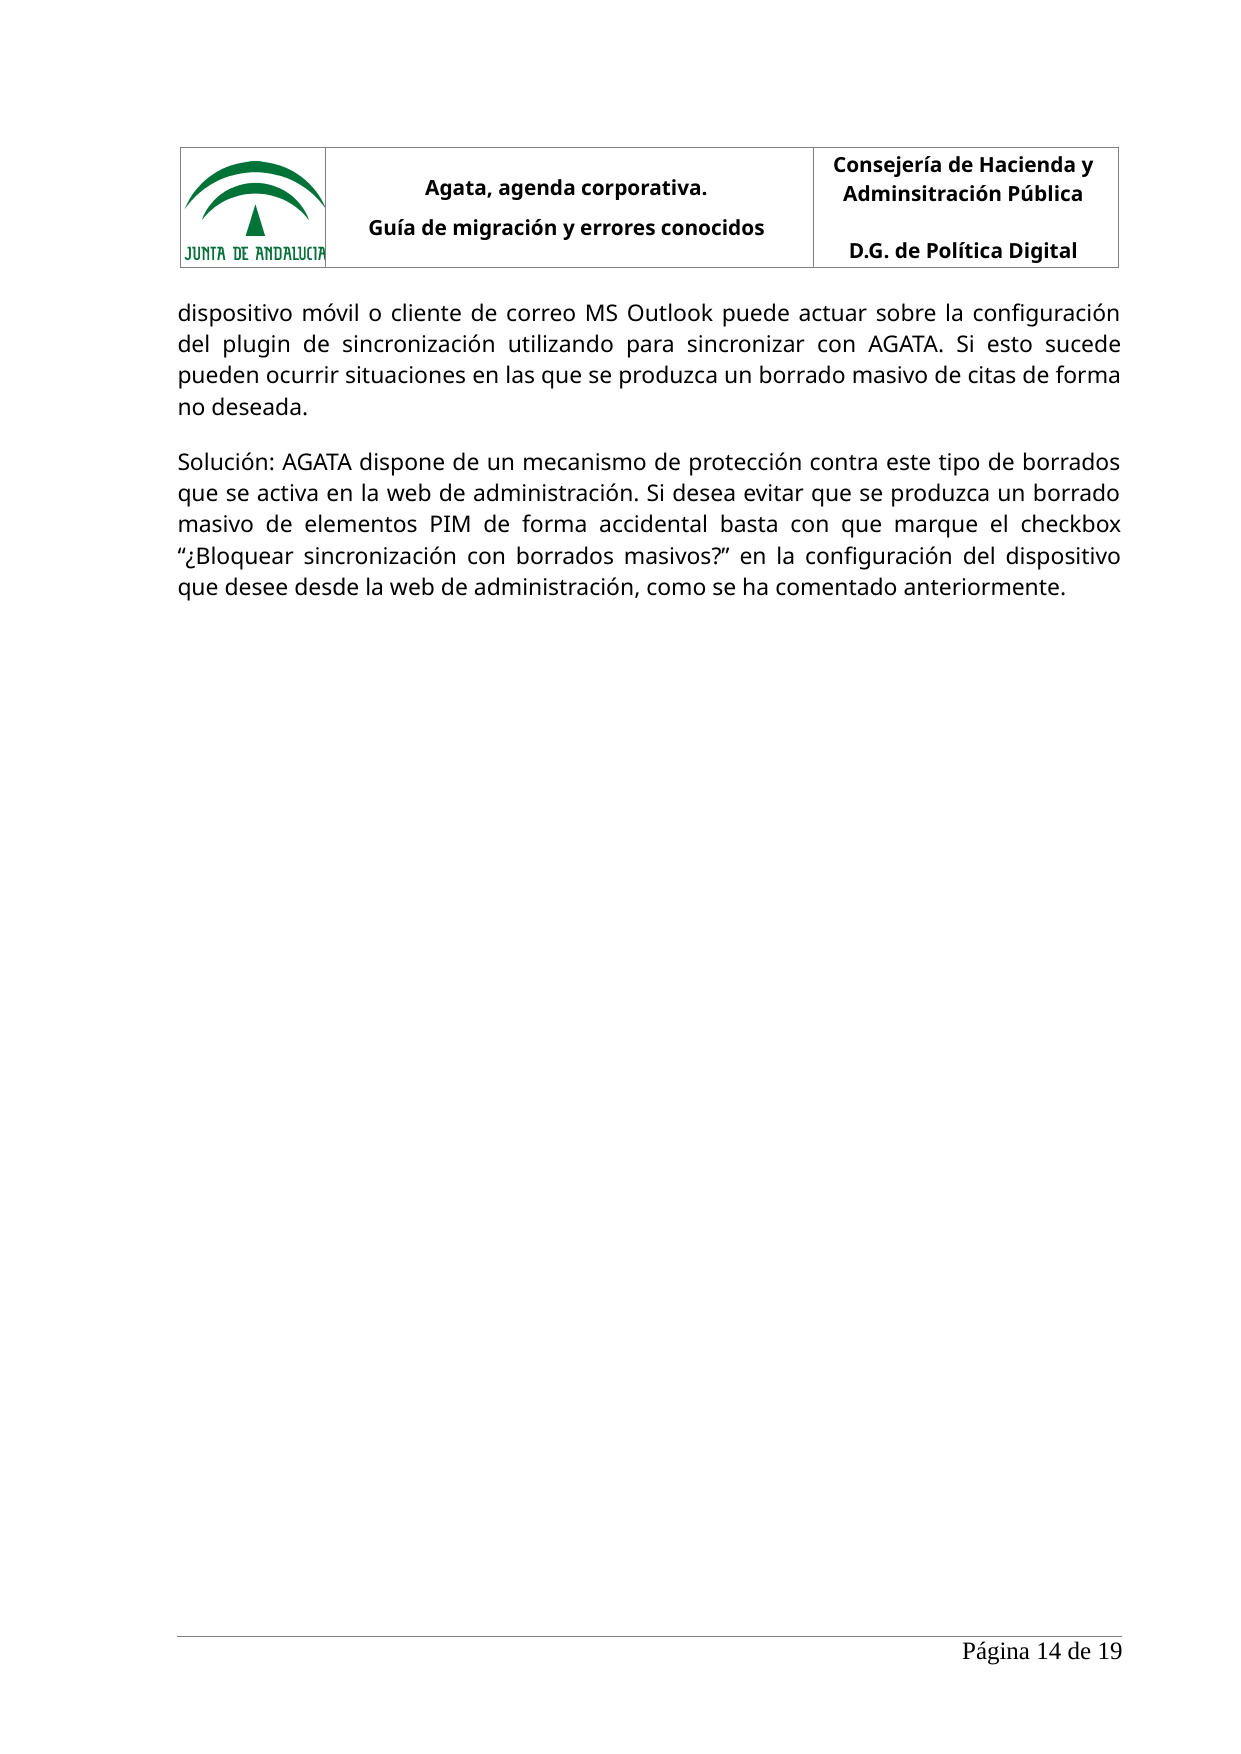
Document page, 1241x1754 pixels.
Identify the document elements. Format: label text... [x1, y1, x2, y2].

text Solución: AGATA dispone de un mecanismo de protección contra este tipo de borrados que se activa en la web de administración. Si desea evitar que se produzca un borrado masivo de elementos PIM de forma accidental basta con que marque el checkbox “¿Bloquear sincronización con borrados masivos?” en la configuración del dispositivo que desee desde la web de administración, como se ha comentado anteriormente. [177, 446, 1122, 602]
picture [184, 161, 325, 260]
text dispositivo móvil o cliente de correo MS Outlook puede actuar sobre la configuración del plugin de sincronización utilizando para sincronizar con AGATA. Si esto sucede pueden ocurrir situaciones en las que se produzca un borrado masivo de citas de forma no deseada. [177, 297, 1122, 422]
